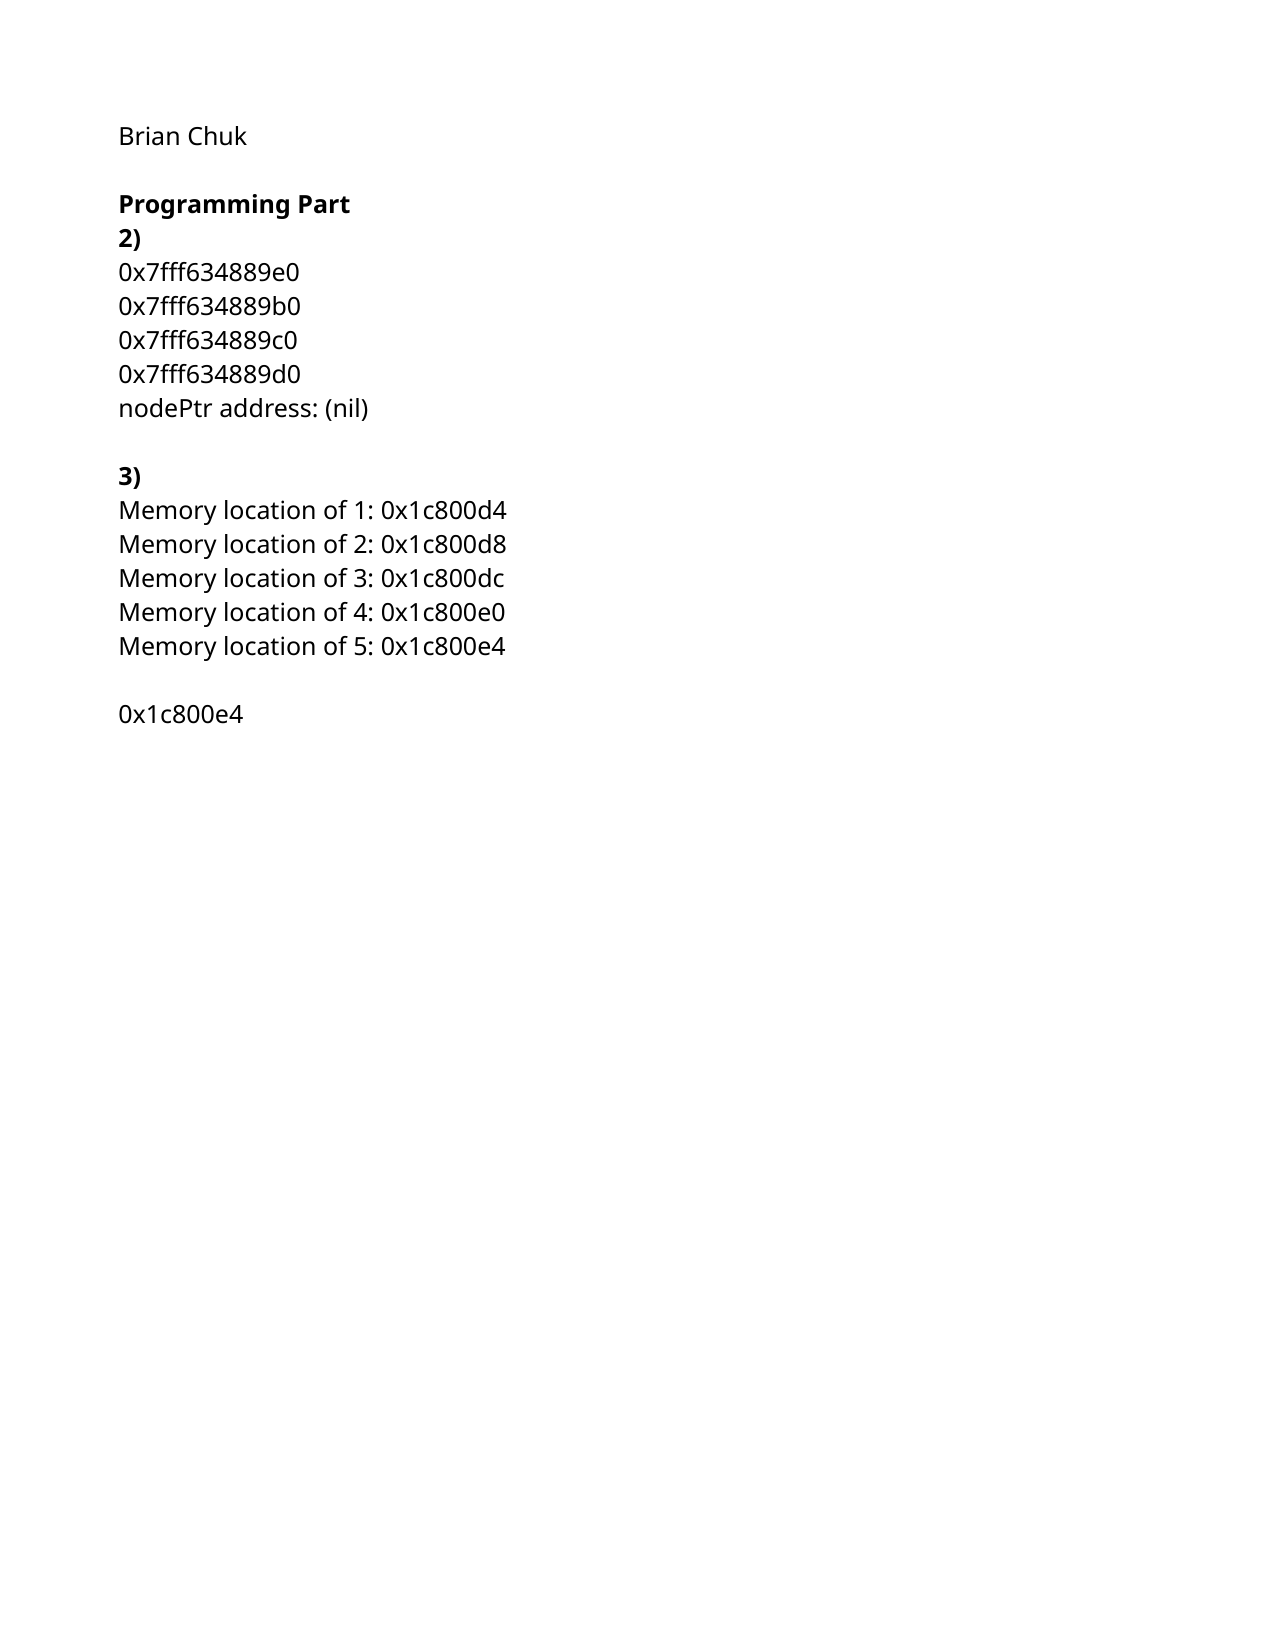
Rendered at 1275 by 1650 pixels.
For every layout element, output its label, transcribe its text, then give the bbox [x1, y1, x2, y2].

text Programming Part [118, 186, 1157, 220]
text Brian Chuk [118, 118, 1157, 152]
text nodePtr address: (nil) [118, 391, 1157, 425]
text Memory location of 1: 0x1c800d4 [118, 493, 1157, 527]
text Memory location of 4: 0x1c800e0 [118, 595, 1157, 629]
text 0x7fff634889c0 [118, 322, 1157, 357]
text 0x7fff634889e0 [118, 254, 1157, 288]
text 2) [118, 220, 1157, 254]
text Memory location of 3: 0x1c800dc [118, 561, 1157, 595]
text 0x7fff634889b0 [118, 288, 1157, 322]
text 0x1c800e4 [118, 697, 1157, 731]
text Memory location of 5: 0x1c800e4 [118, 629, 1157, 663]
text Memory location of 2: 0x1c800d8 [118, 527, 1157, 561]
text 0x7fff634889d0 [118, 357, 1157, 391]
text 3) [118, 459, 1157, 493]
